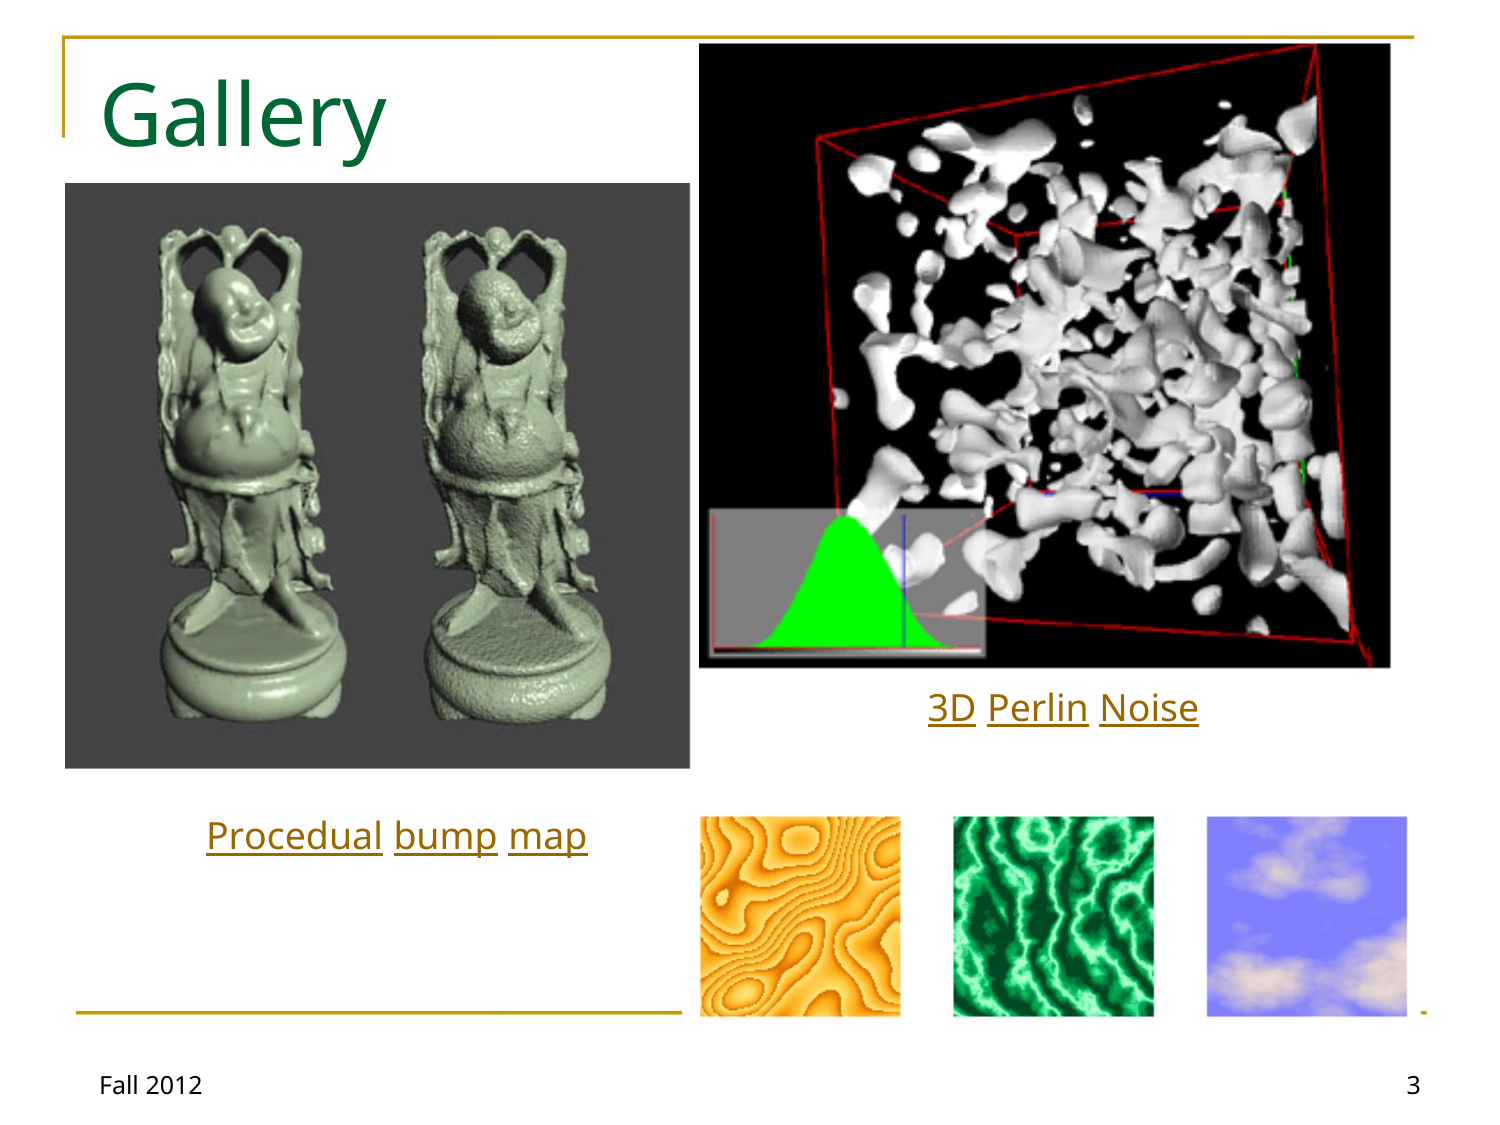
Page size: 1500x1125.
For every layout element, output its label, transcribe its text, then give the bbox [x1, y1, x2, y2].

text Fall 2012 [99, 1074, 214, 1100]
text 3D Perlin Noise [927, 690, 1226, 729]
text 3 [1406, 1074, 1439, 1100]
picture [0, 0, 1500, 1125]
text Procedual bump map [206, 818, 601, 858]
text Gallery [99, 74, 489, 165]
